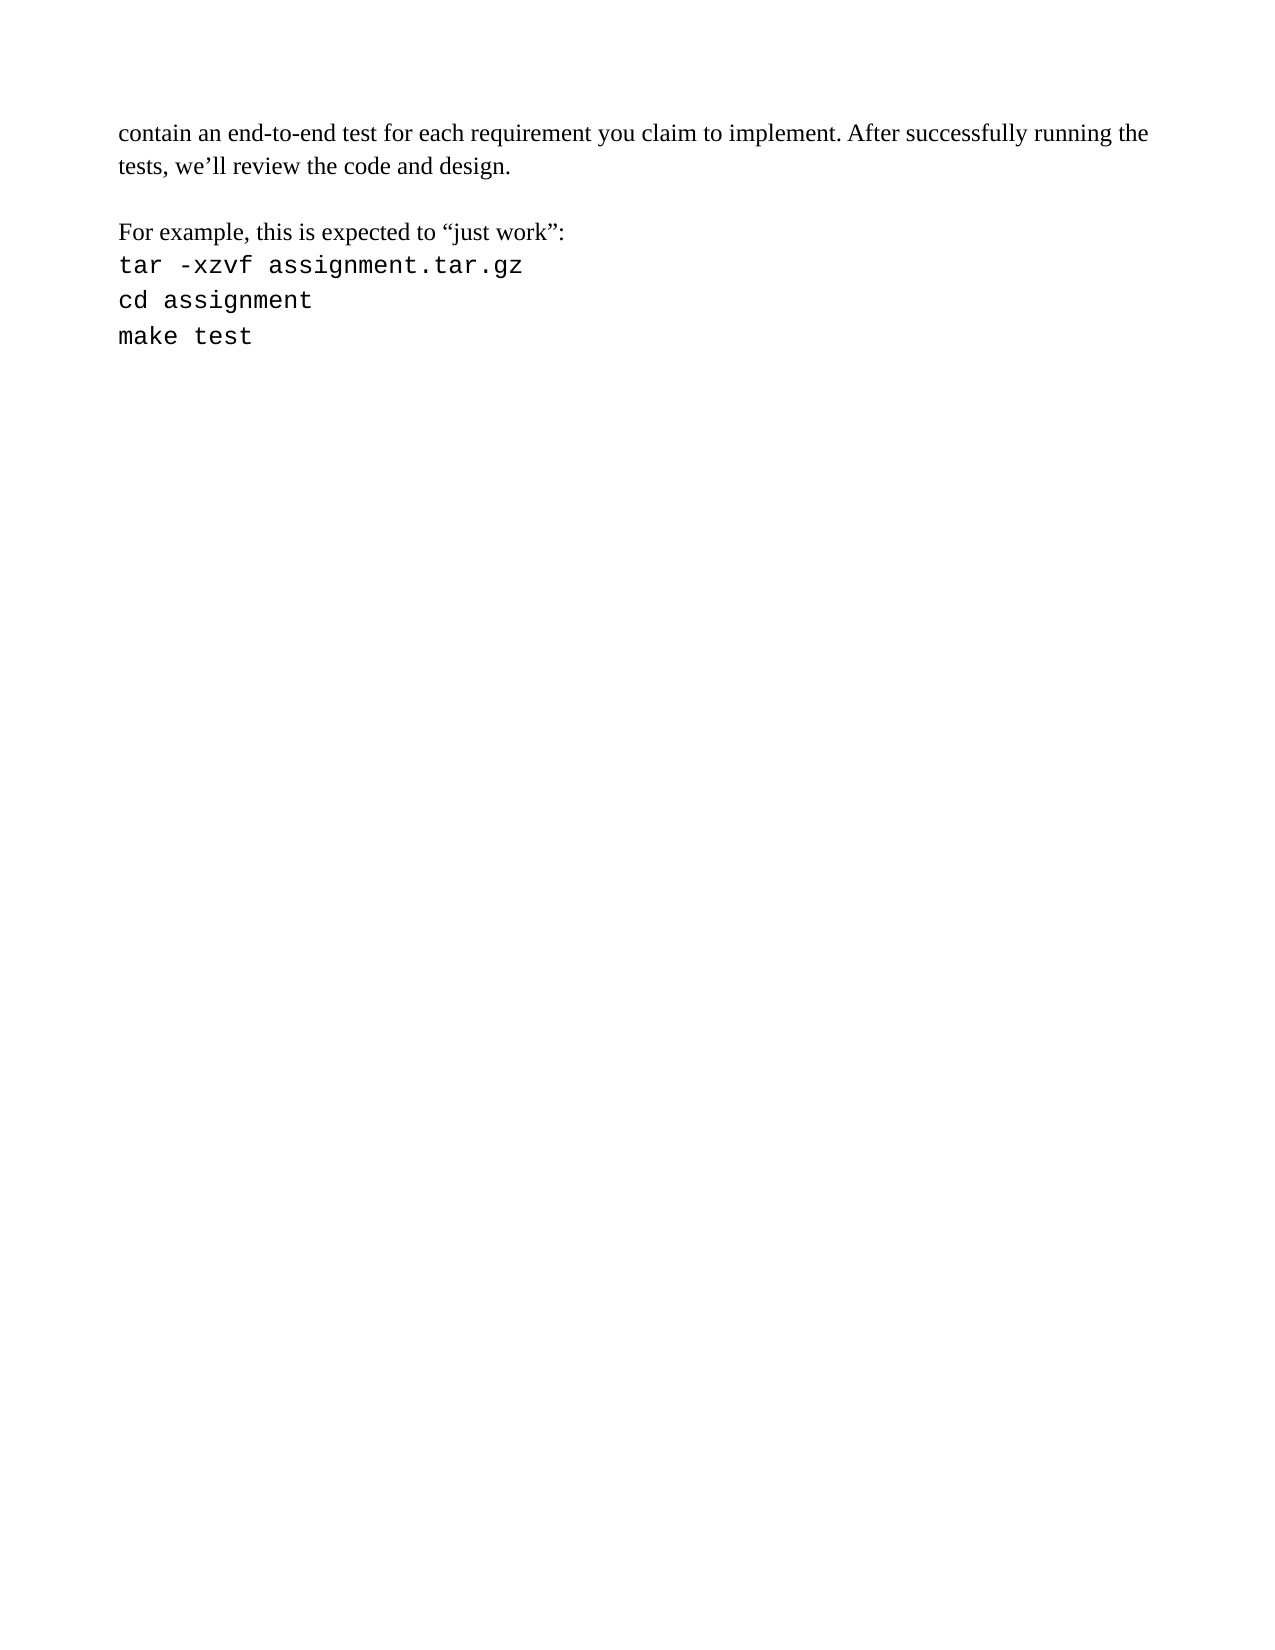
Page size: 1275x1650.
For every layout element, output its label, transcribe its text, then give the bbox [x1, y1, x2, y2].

text For example, this is expected to “just work”: [118, 217, 1157, 246]
text make test [118, 321, 1157, 352]
text contain an end-to-end test for each requirement you claim to implement. After successfully running the tests, we’ll review the code and design. [118, 118, 1157, 180]
text cd assignment [118, 286, 1157, 316]
text tar -xzvf assignment.tar.gz [118, 250, 1157, 281]
